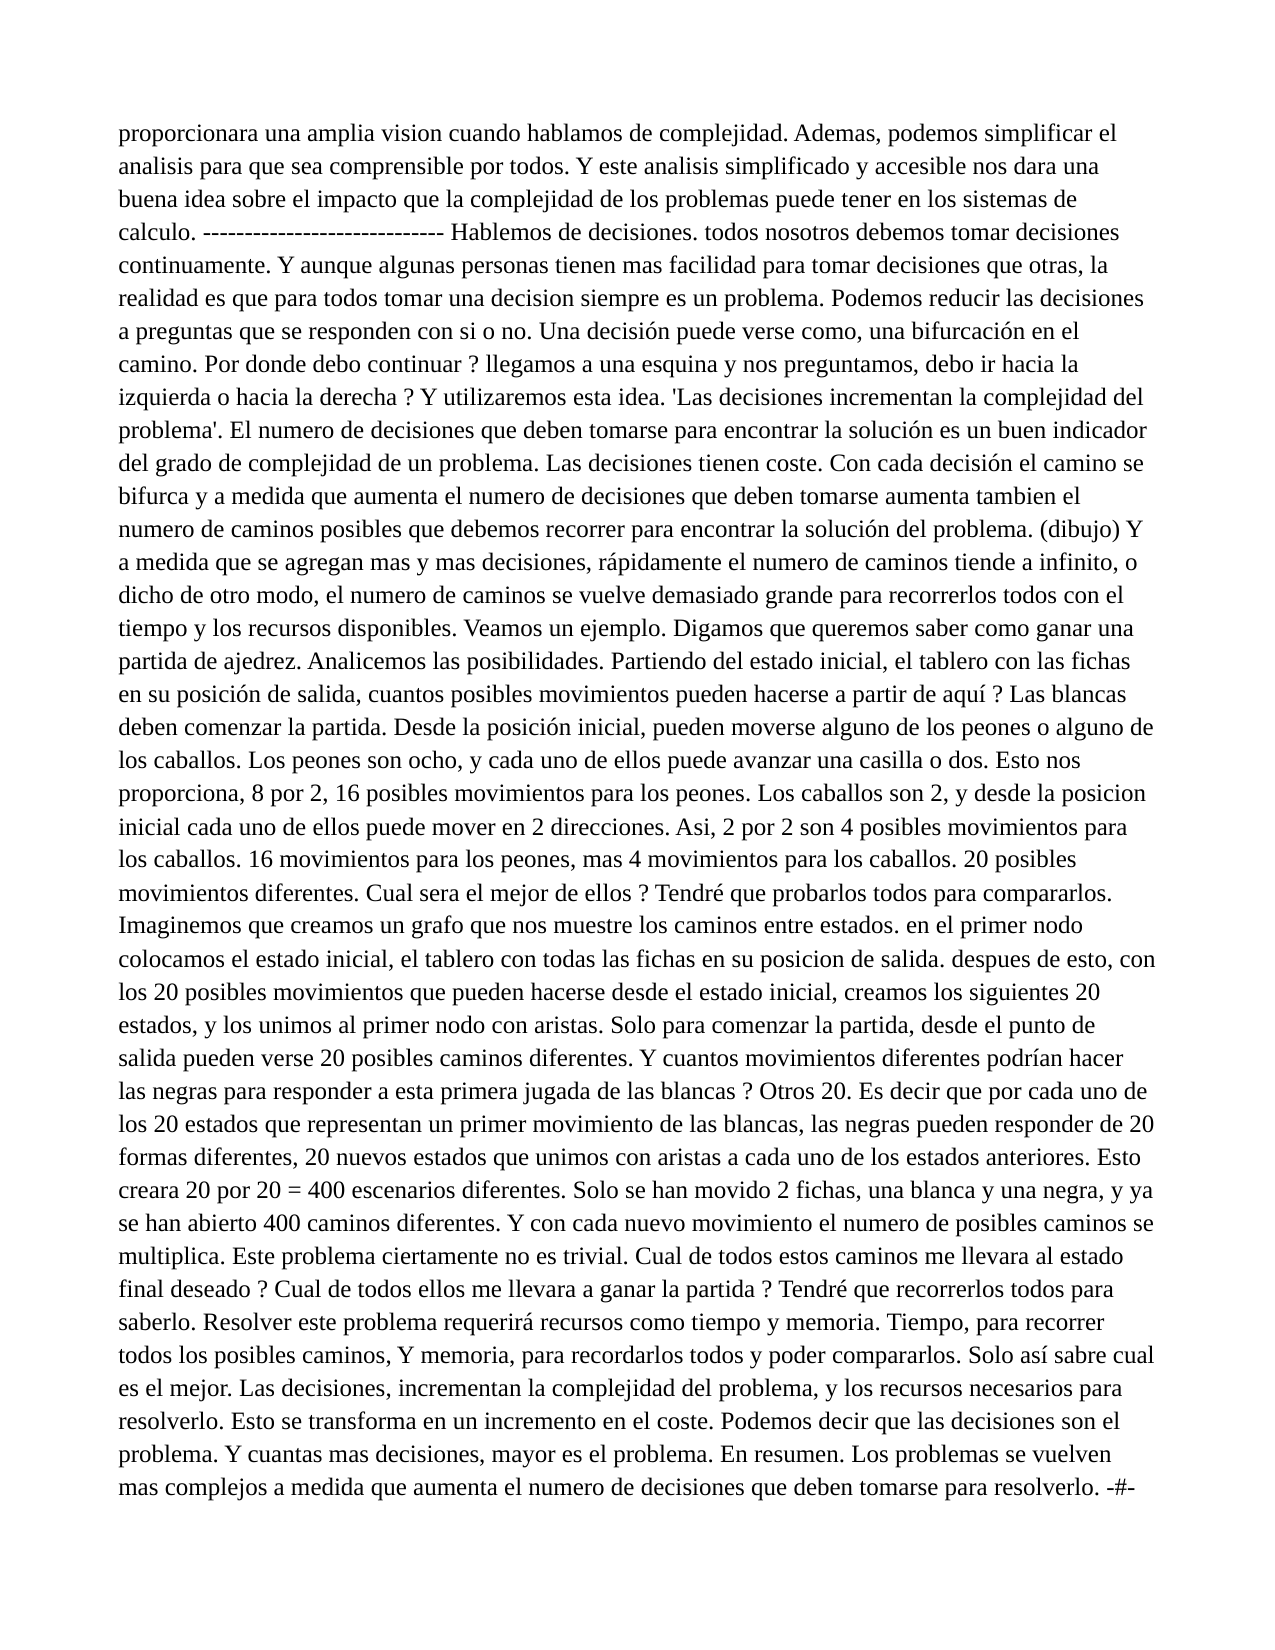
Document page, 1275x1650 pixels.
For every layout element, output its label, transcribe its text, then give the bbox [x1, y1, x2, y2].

text proporcionara una amplia vision cuando hablamos de complejidad. Ademas, podemos simplificar el analisis para que sea comprensible por todos. Y este analisis simplificado y accesible nos dara una buena idea sobre el impacto que la complejidad de los problemas puede tener en los sistemas de calculo. ----------------------------- Hablemos de decisiones. todos nosotros debemos tomar decisiones continuamente. Y aunque algunas personas tienen mas facilidad para tomar decisiones que otras, la realidad es que para todos tomar una decision siempre es un problema. Podemos reducir las decisiones a preguntas que se responden con si o no. Una decisión puede verse como, una bifurcación en el camino. Por donde debo continuar ? llegamos a una esquina y nos preguntamos, debo ir hacia la izquierda o hacia la derecha ? Y utilizaremos esta idea. 'Las decisiones incrementan la complejidad del problema'. El numero de decisiones que deben tomarse para encontrar la solución es un buen indicador del grado de complejidad de un problema. Las decisiones tienen coste. Con cada decisión el camino se bifurca y a medida que aumenta el numero de decisiones que deben tomarse aumenta tambien el numero de caminos posibles que debemos recorrer para encontrar la solución del problema. (dibujo) Y a medida que se agregan mas y mas decisiones, rápidamente el numero de caminos tiende a infinito, o dicho de otro modo, el numero de caminos se vuelve demasiado grande para recorrerlos todos con el tiempo y los recursos disponibles. Veamos un ejemplo. Digamos que queremos saber como ganar una partida de ajedrez. Analicemos las posibilidades. Partiendo del estado inicial, el tablero con las fichas en su posición de salida, cuantos posibles movimientos pueden hacerse a partir de aquí ? Las blancas deben comenzar la partida. Desde la posición inicial, pueden moverse alguno de los peones o alguno de los caballos. Los peones son ocho, y cada uno de ellos puede avanzar una casilla o dos. Esto nos proporciona, 8 por 2, 16 posibles movimientos para los peones. Los caballos son 2, y desde la posicion inicial cada uno de ellos puede mover en 2 direcciones. Asi, 2 por 2 son 4 posibles movimientos para los caballos. 16 movimientos para los peones, mas 4 movimientos para los caballos. 20 posibles movimientos diferentes. Cual sera el mejor de ellos ? Tendré que probarlos todos para compararlos. Imaginemos que creamos un grafo que nos muestre los caminos entre estados. en el primer nodo colocamos el estado inicial, el tablero con todas las fichas en su posicion de salida. despues de esto, con los 20 posibles movimientos que pueden hacerse desde el estado inicial, creamos los siguientes 20 estados, y los unimos al primer nodo con aristas. Solo para comenzar la partida, desde el punto de salida pueden verse 20 posibles caminos diferentes. Y cuantos movimientos diferentes podrían hacer las negras para responder a esta primera jugada de las blancas ? Otros 20. Es decir que por cada uno de los 20 estados que representan un primer movimiento de las blancas, las negras pueden responder de 20 formas diferentes, 20 nuevos estados que unimos con aristas a cada uno de los estados anteriores. Esto creara 20 por 20 = 400 escenarios diferentes. Solo se han movido 2 fichas, una blanca y una negra, y ya se han abierto 400 caminos diferentes. Y con cada nuevo movimiento el numero de posibles caminos se multiplica. Este problema ciertamente no es trivial. Cual de todos estos caminos me llevara al estado final deseado ? Cual de todos ellos me llevara a ganar la partida ? Tendré que recorrerlos todos para saberlo. Resolver este problema requerirá recursos como tiempo y memoria. Tiempo, para recorrer todos los posibles caminos, Y memoria, para recordarlos todos y poder compararlos. Solo así sabre cual es el mejor. Las decisiones, incrementan la complejidad del problema, y los recursos necesarios para resolverlo. Esto se transforma en un incremento en el coste. Podemos decir que las decisiones son el problema. Y cuantas mas decisiones, mayor es el problema. En resumen. Los problemas se vuelven mas complejos a medida que aumenta el numero de decisiones que deben tomarse para resolverlo. -#- [118, 118, 1157, 1501]
